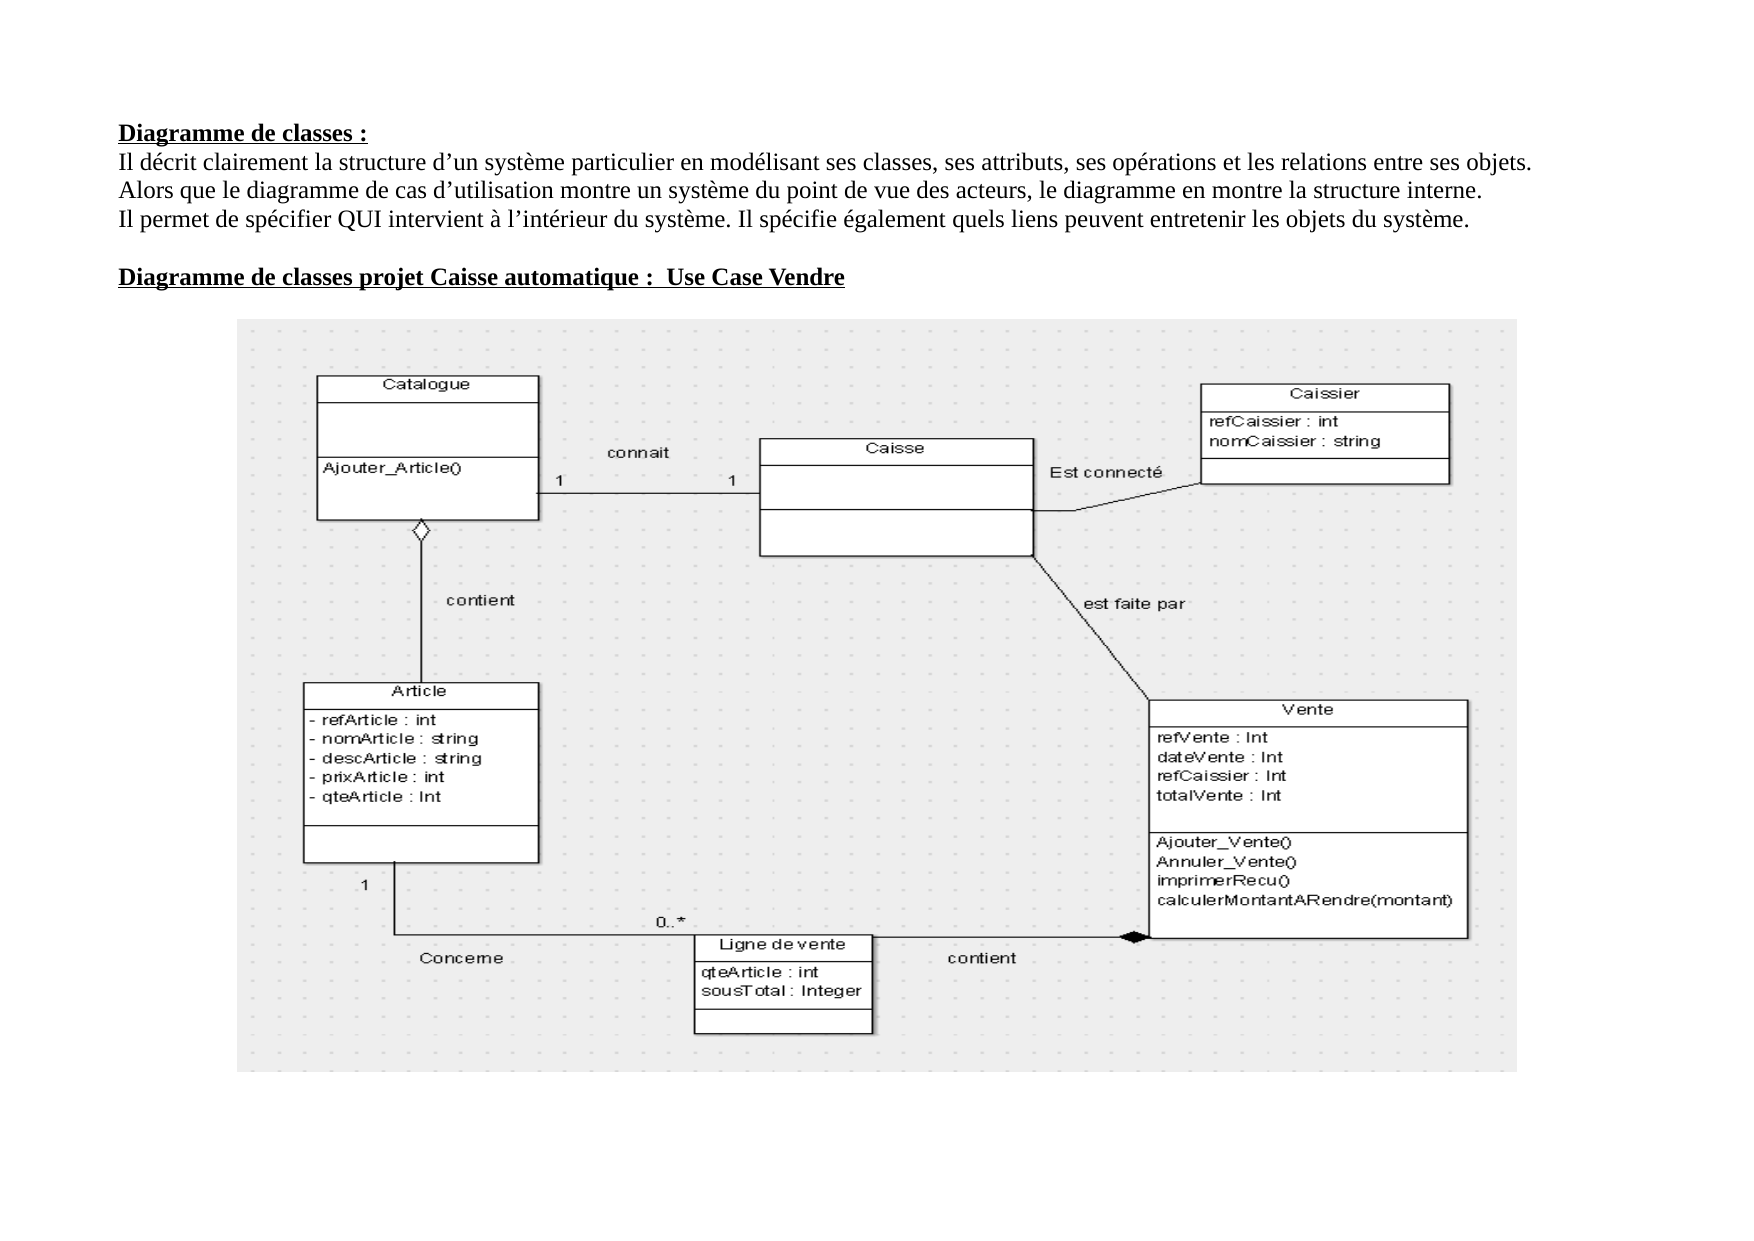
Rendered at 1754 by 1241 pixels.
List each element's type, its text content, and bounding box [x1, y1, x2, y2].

text Il permet de spécifier QUI intervient à l’intérieur du système. Il spécifie également quels liens peuvent entretenir les objets du système. [118, 204, 1636, 233]
text Il décrit clairement la structure d’un système particulier en modélisant ses classes, ses attributs, ses opérations et les relations entre ses objets. [118, 147, 1636, 176]
text Diagramme de classes : [118, 118, 1636, 147]
picture [237, 319, 458, 1072]
text Diagramme de classes projet Caisse automatique : Use Case Vendre [118, 262, 1636, 291]
text Alors que le diagramme de cas d’utilisation montre un système du point de vue des acteurs, le diagramme en montre la structure interne. [118, 176, 1636, 204]
